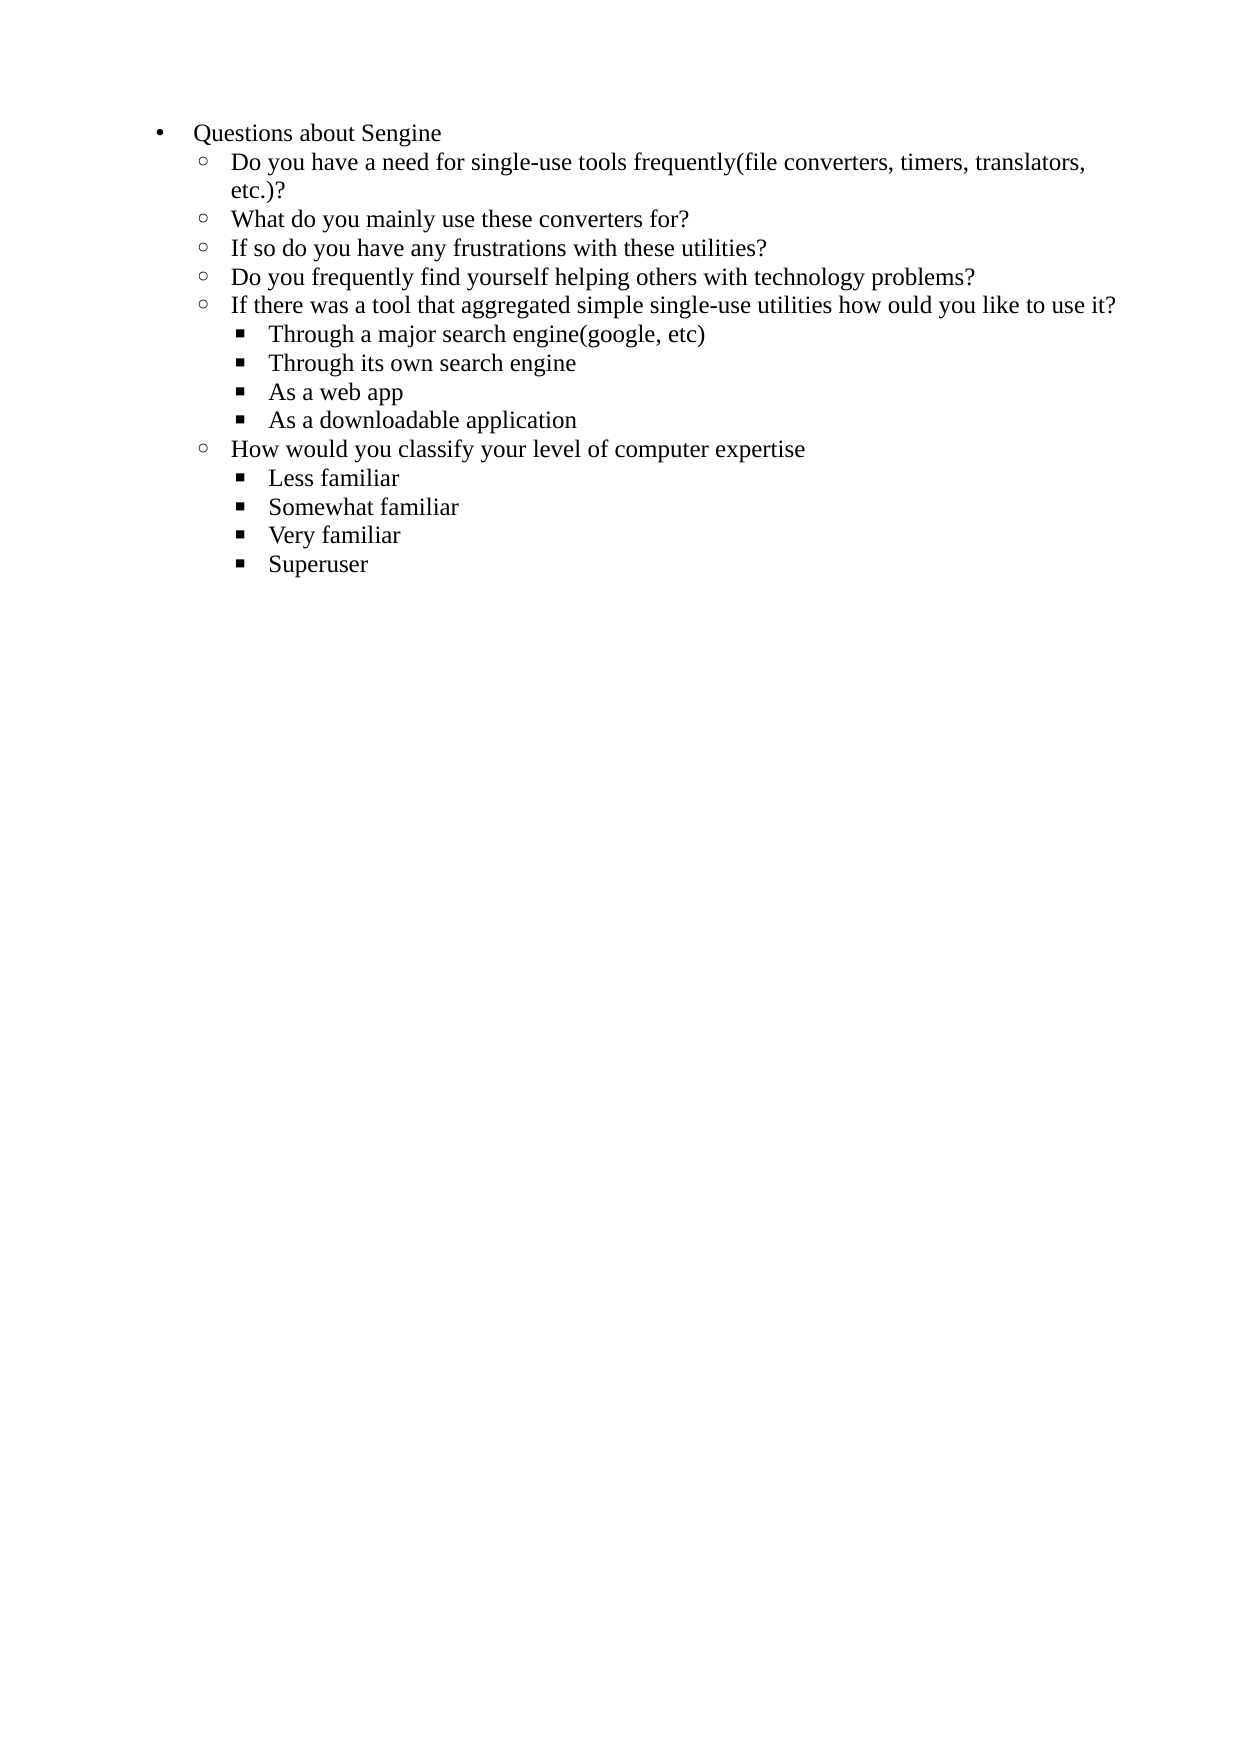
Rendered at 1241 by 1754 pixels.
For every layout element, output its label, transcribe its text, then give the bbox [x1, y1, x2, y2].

list Less familiar [231, 463, 1122, 492]
list As a downloadable application [231, 406, 1122, 434]
list Questions about Sengine [156, 118, 1122, 147]
list As a web app [231, 377, 1122, 406]
list Somewhat familiar [231, 492, 1122, 521]
list Do you have a need for single-use tools frequently(file converters, timers, translators, etc.)? [193, 147, 1122, 204]
list If there was a tool that aggregated simple single-use utilities how ould you like to use it? [193, 291, 1122, 319]
list Through a major search engine(google, etc) [231, 319, 1122, 348]
list Very familiar [231, 521, 1122, 549]
list If so do you have any frustrations with these utilities? [193, 233, 1122, 262]
list What do you mainly use these converters for? [193, 204, 1122, 233]
list How would you classify your level of computer expertise [193, 434, 1122, 463]
list Do you frequently find yourself helping others with technology problems? [193, 262, 1122, 291]
list Through its own search engine [231, 348, 1122, 377]
list Superuser [231, 549, 1122, 578]
